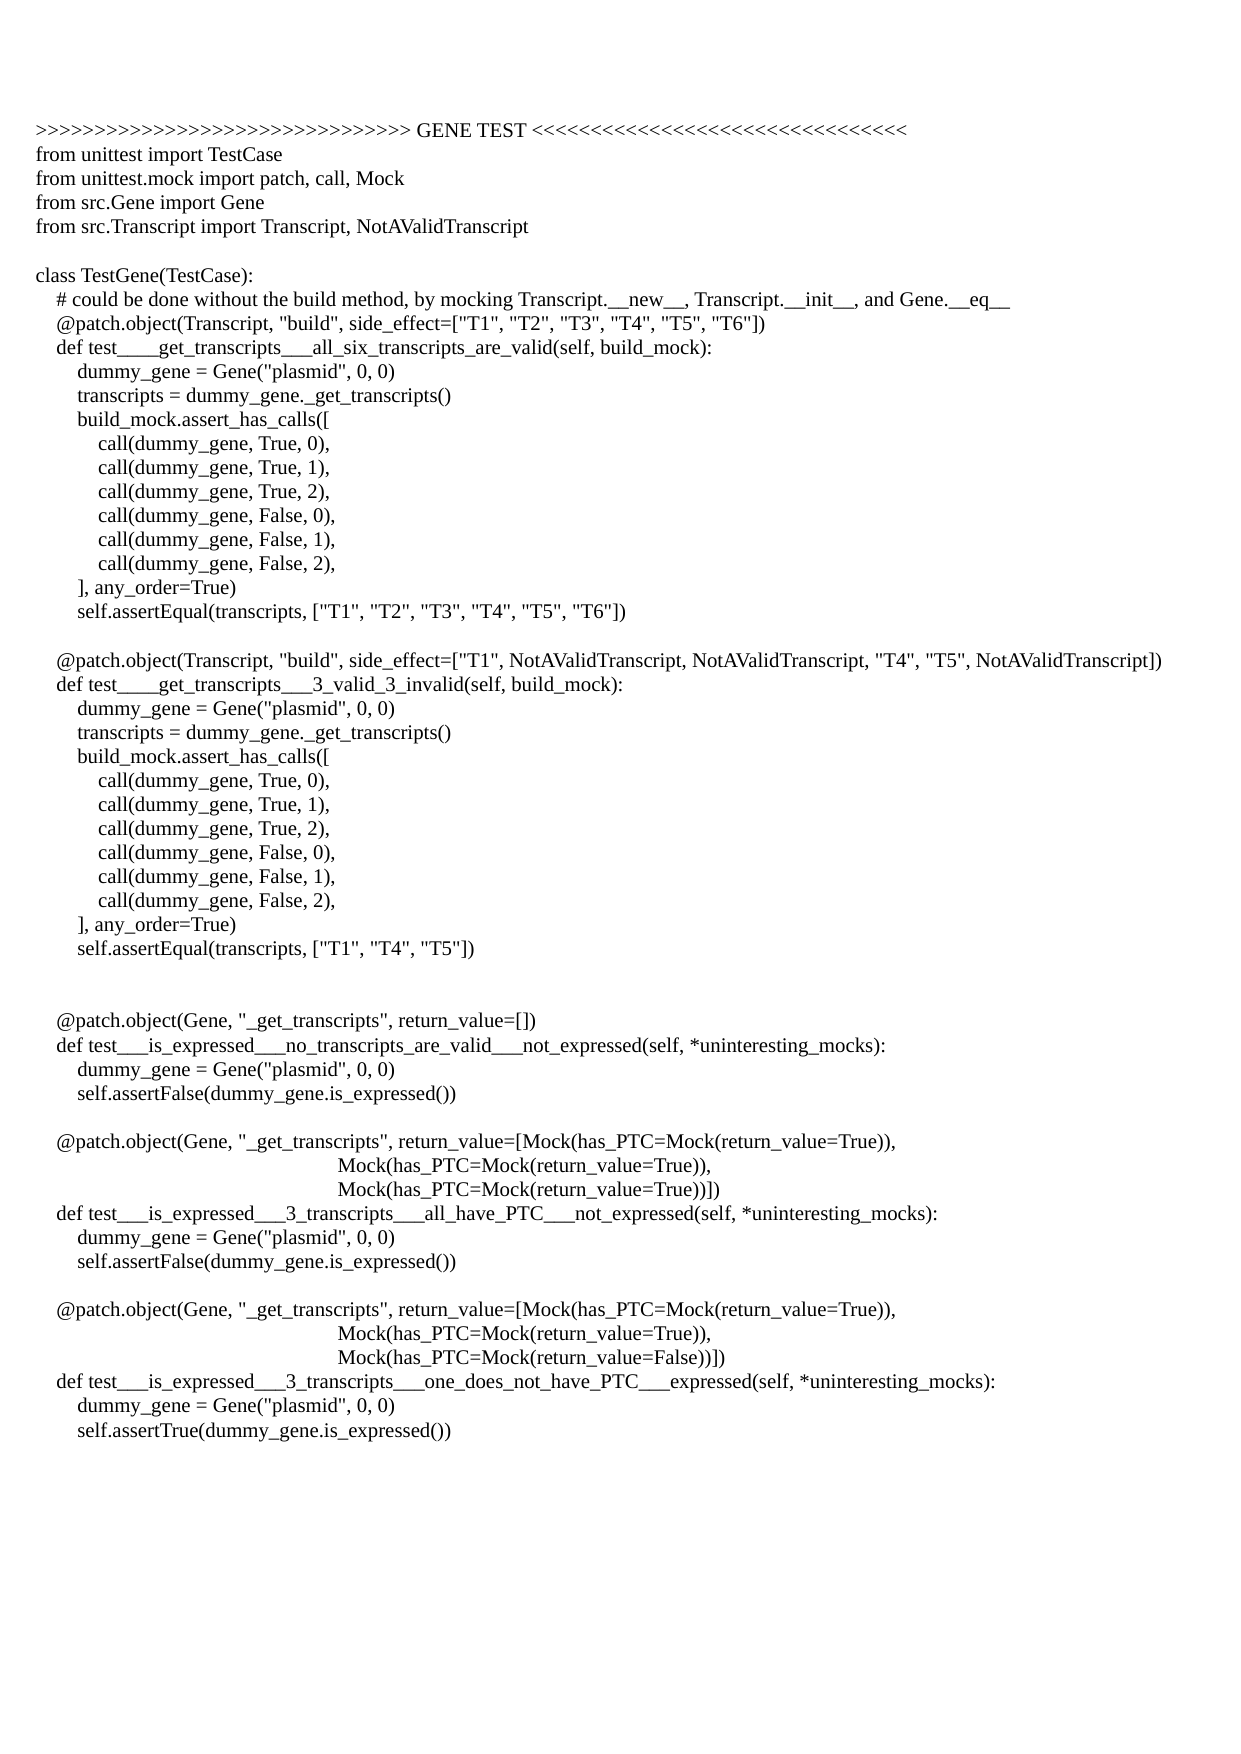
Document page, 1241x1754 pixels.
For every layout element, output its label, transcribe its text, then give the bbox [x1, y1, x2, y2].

text from unittest.mock import patch, call, Mock [35, 166, 1199, 190]
text call(dummy_gene, False, 1), [35, 527, 1199, 551]
text call(dummy_gene, False, 0), [35, 503, 1199, 527]
text self.assertEqual(transcripts, ["T1", "T4", "T5"]) [35, 936, 1199, 960]
text Mock(has_PTC=Mock(return_value=True))]) [35, 1177, 1199, 1201]
text dummy_gene = Gene("plasmid", 0, 0) [35, 1393, 1199, 1417]
text call(dummy_gene, True, 2), [35, 816, 1199, 840]
text @patch.object(Transcript, "build", side_effect=["T1", "T2", "T3", "T4", "T5", "T6"]) [35, 311, 1199, 335]
text Mock(has_PTC=Mock(return_value=True)), [35, 1321, 1199, 1345]
text def test___is_expressed___3_transcripts___one_does_not_have_PTC___expressed(self, *uninteresting_mocks): [35, 1369, 1199, 1393]
text build_mock.assert_has_calls([ [35, 407, 1199, 431]
text self.assertEqual(transcripts, ["T1", "T2", "T3", "T4", "T5", "T6"]) [35, 599, 1199, 623]
text # could be done without the build method, by mocking Transcript.__new__, Transcript.__init__, and Gene.__eq__ [35, 287, 1199, 311]
text call(dummy_gene, False, 1), [35, 864, 1199, 888]
text self.assertFalse(dummy_gene.is_expressed()) [35, 1081, 1199, 1105]
text from src.Gene import Gene [35, 190, 1199, 214]
text Mock(has_PTC=Mock(return_value=True)), [35, 1153, 1199, 1177]
text dummy_gene = Gene("plasmid", 0, 0) [35, 359, 1199, 383]
text call(dummy_gene, True, 1), [35, 455, 1199, 479]
text call(dummy_gene, False, 2), [35, 888, 1199, 912]
text ], any_order=True) [35, 575, 1199, 599]
text call(dummy_gene, True, 2), [35, 479, 1199, 503]
text @patch.object(Transcript, "build", side_effect=["T1", NotAValidTranscript, NotAValidTranscript, "T4", "T5", NotAValidTranscript]) [35, 647, 1199, 672]
text call(dummy_gene, True, 1), [35, 792, 1199, 816]
text dummy_gene = Gene("plasmid", 0, 0) [35, 1225, 1199, 1249]
text class TestGene(TestCase): [35, 262, 1199, 287]
text def test____get_transcripts___3_valid_3_invalid(self, build_mock): [35, 672, 1199, 696]
text call(dummy_gene, False, 2), [35, 551, 1199, 575]
text dummy_gene = Gene("plasmid", 0, 0) [35, 1057, 1199, 1081]
text def test___is_expressed___3_transcripts___all_have_PTC___not_expressed(self, *uninteresting_mocks): [35, 1201, 1199, 1225]
text transcripts = dummy_gene._get_transcripts() [35, 720, 1199, 744]
text @patch.object(Gene, "_get_transcripts", return_value=[]) [35, 1008, 1199, 1032]
text call(dummy_gene, True, 0), [35, 768, 1199, 792]
text call(dummy_gene, False, 0), [35, 840, 1199, 864]
text ], any_order=True) [35, 912, 1199, 936]
text def test____get_transcripts___all_six_transcripts_are_valid(self, build_mock): [35, 335, 1199, 359]
text from unittest import TestCase [35, 142, 1199, 166]
text @patch.object(Gene, "_get_transcripts", return_value=[Mock(has_PTC=Mock(return_value=True)), [35, 1129, 1199, 1153]
text Mock(has_PTC=Mock(return_value=False))]) [35, 1345, 1199, 1369]
text build_mock.assert_has_calls([ [35, 744, 1199, 768]
text def test___is_expressed___no_transcripts_are_valid___not_expressed(self, *uninteresting_mocks): [35, 1032, 1199, 1057]
text transcripts = dummy_gene._get_transcripts() [35, 383, 1199, 407]
text from src.Transcript import Transcript, NotAValidTranscript [35, 214, 1199, 238]
text dummy_gene = Gene("plasmid", 0, 0) [35, 696, 1199, 720]
text @patch.object(Gene, "_get_transcripts", return_value=[Mock(has_PTC=Mock(return_value=True)), [35, 1297, 1199, 1321]
text self.assertFalse(dummy_gene.is_expressed()) [35, 1249, 1199, 1273]
text >>>>>>>>>>>>>>>>>>>>>>>>>>>>>>>> GENE TEST <<<<<<<<<<<<<<<<<<<<<<<<<<<<<<<< [35, 118, 1199, 142]
text call(dummy_gene, True, 0), [35, 431, 1199, 455]
text self.assertTrue(dummy_gene.is_expressed()) [35, 1417, 1199, 1442]
